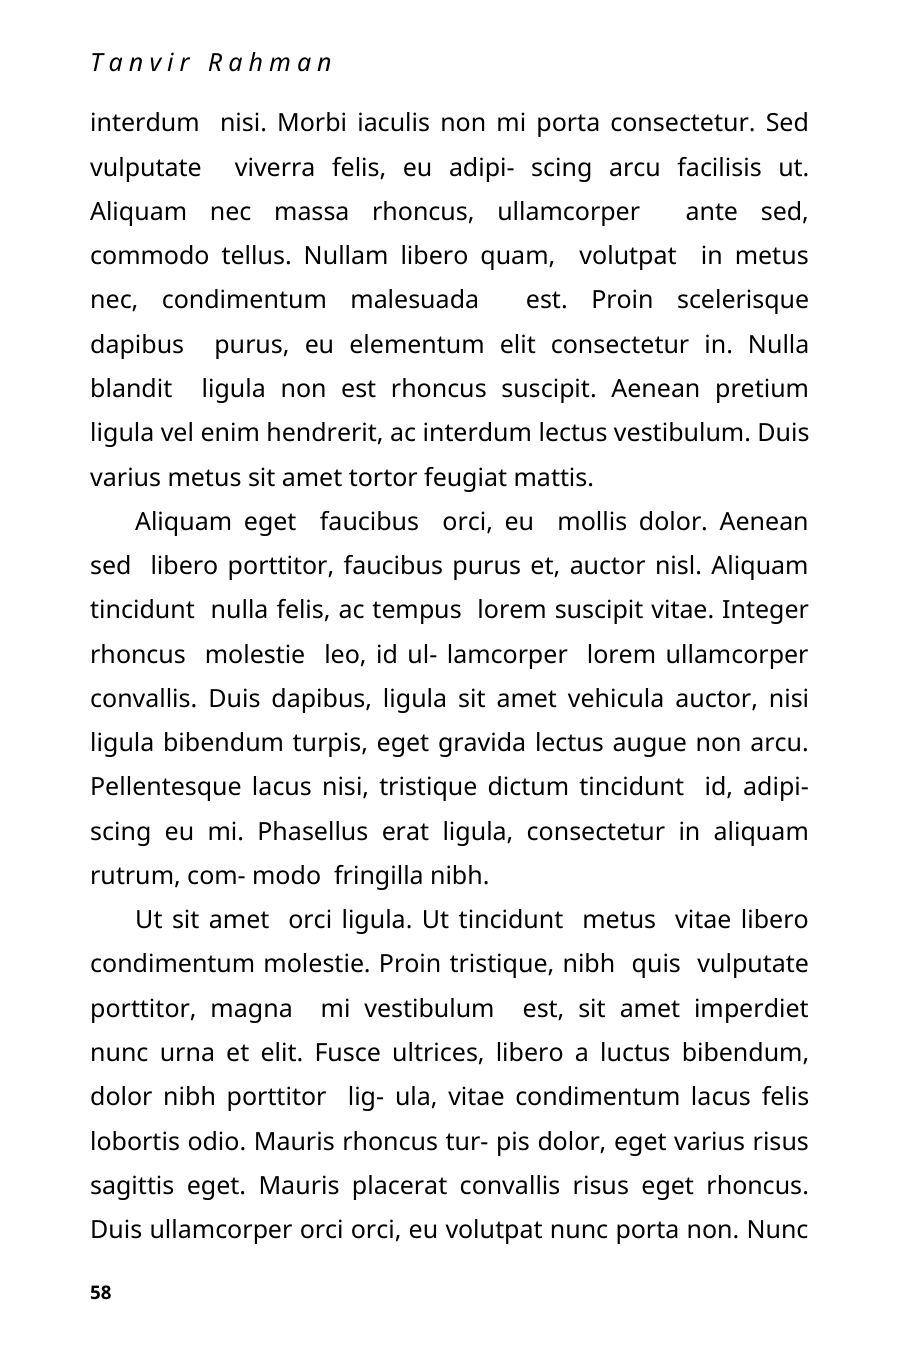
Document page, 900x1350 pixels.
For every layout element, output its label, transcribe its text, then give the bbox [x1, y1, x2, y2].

text Ut sit amet orci ligula. Ut tincidunt metus vitae libero condimentum molestie. Proin tristique, nibh quis vulputate porttitor, magna mi vestibulum est, sit amet imperdiet nunc urna et elit. Fusce ultrices, libero a luctus bibendum, dolor nibh porttitor lig- ula, vitae condimentum lacus felis lobortis odio. Mauris rhoncus tur- pis dolor, eget varius risus sagittis eget. Mauris placerat convallis risus eget rhoncus. Duis ullamcorper orci orci, eu volutpat nunc porta non. Nunc [90, 902, 810, 1246]
text interdum nisi. Morbi iaculis non mi porta consectetur. Sed vulputate viverra felis, eu adipi- scing arcu facilisis ut. Aliquam nec massa rhoncus, ullamcorper ante sed, commodo tellus. Nullam libero quam, volutpat in metus nec, condimentum malesuada est. Proin scelerisque dapibus purus, eu elementum elit consectetur in. Nulla blandit ligula non est rhoncus suscipit. Aenean pretium ligula vel enim hendrerit, ac interdum lectus vestibulum. Duis varius metus sit amet tortor feugiat mattis. [90, 105, 810, 493]
text Aliquam eget faucibus orci, eu mollis dolor. Aenean sed libero porttitor, faucibus purus et, auctor nisl. Aliquam tincidunt nulla felis, ac tempus lorem suscipit vitae. Integer rhoncus molestie leo, id ul- lamcorper lorem ullamcorper convallis. Duis dapibus, ligula sit amet vehicula auctor, nisi ligula bibendum turpis, eget gravida lectus augue non arcu. Pellentesque lacus nisi, tristique dictum tincidunt id, adipi- scing eu mi. Phasellus erat ligula, consectetur in aliquam rutrum, com- modo fringilla nibh. [90, 503, 810, 892]
